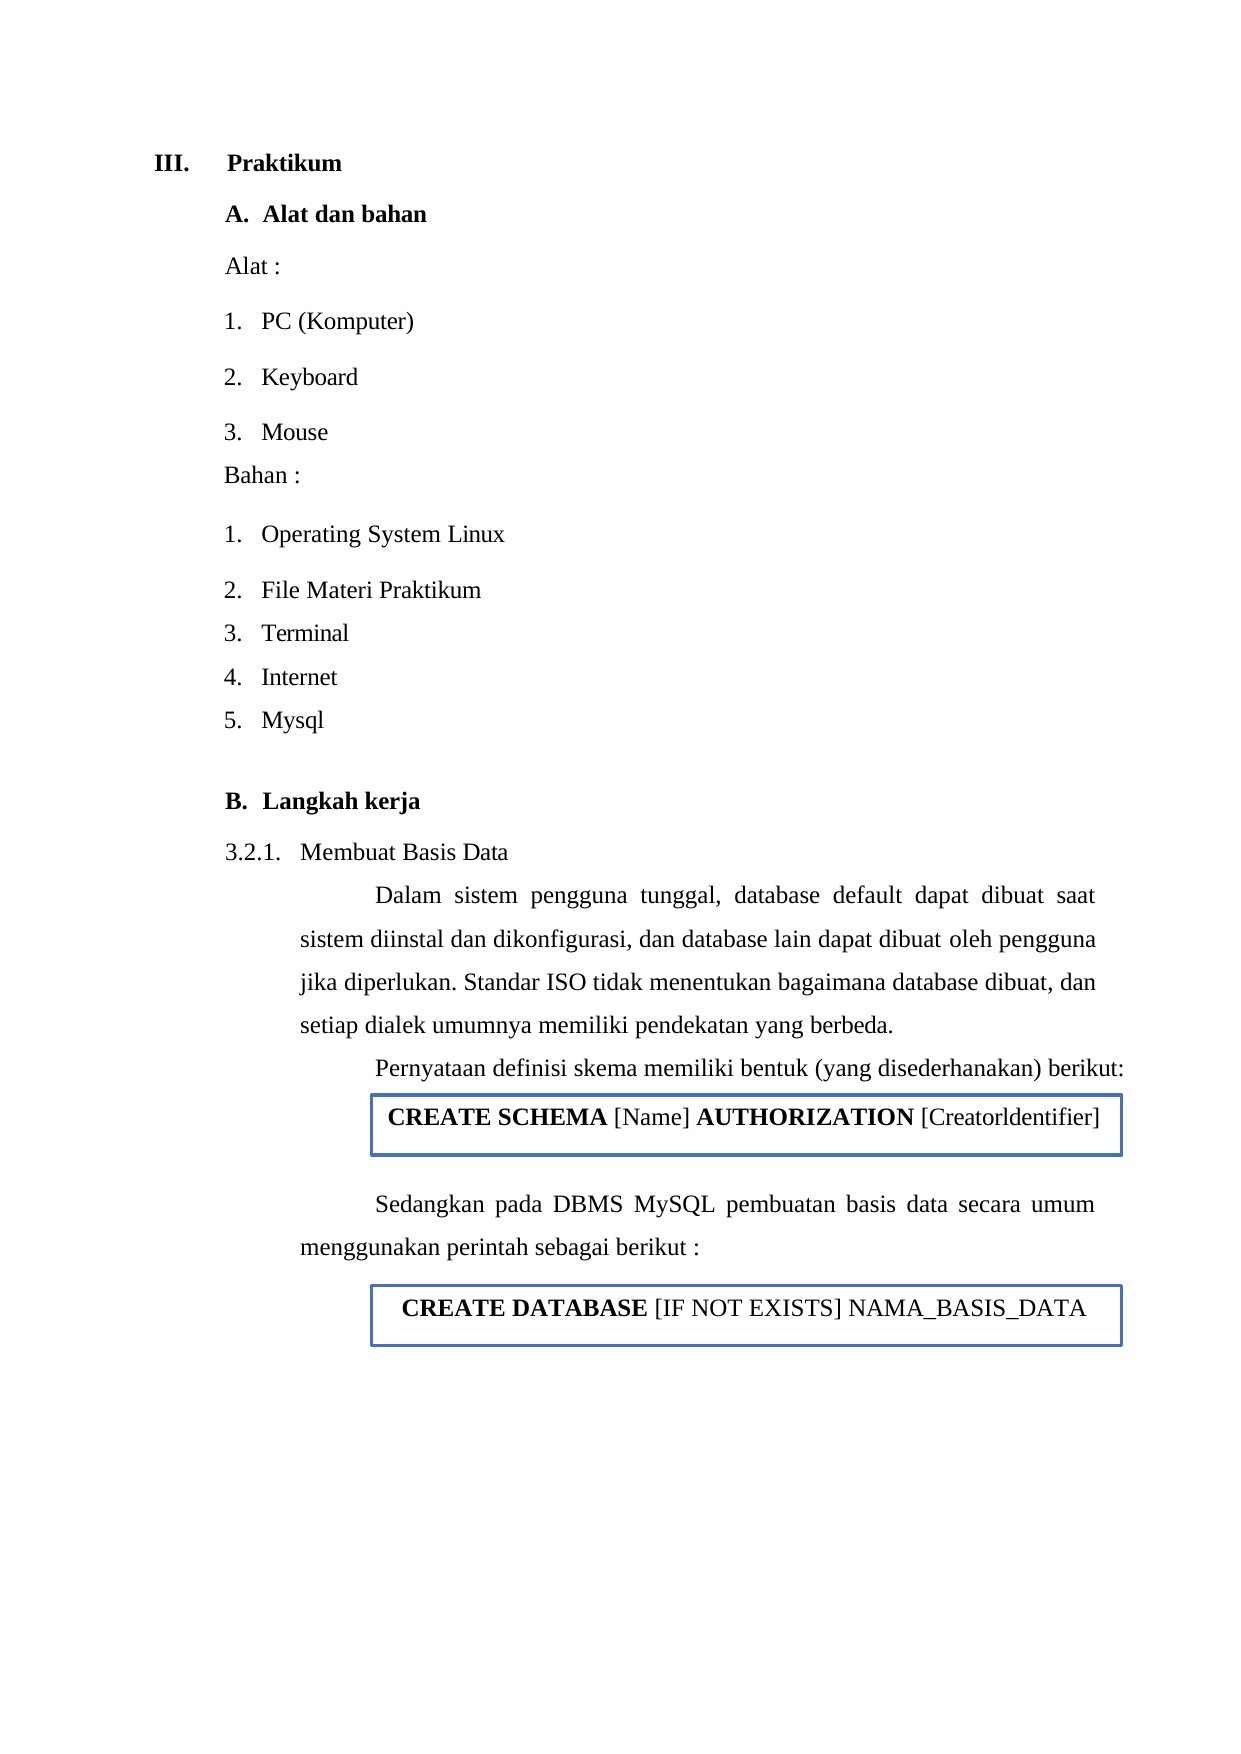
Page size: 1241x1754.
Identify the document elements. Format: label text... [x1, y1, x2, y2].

list Membuat Basis Data [225, 837, 1159, 866]
text Dalam sistem pengguna tunggal, database default dapat dibuat saat sistem diinstal dan dikonfigurasi, dan database lain dapat dibuat oleh pengguna jika diperlukan. Standar ISO tidak menentukan bagaimana database dibuat, dan setiap dialek umumnya memiliki pendekatan yang berbeda. [300, 881, 1096, 1039]
list Alat dan bahan [225, 199, 1159, 228]
list Mouse Bahan : [223, 417, 329, 489]
list Keyboard [223, 362, 1159, 390]
text Alat : [224, 251, 1159, 280]
subtitle Langkah kerja [225, 786, 1159, 815]
list File Materi Praktikum [223, 575, 1159, 603]
text CREATE DATABASE [IF NOT EXISTS] NAMA_BASIS_DATA [401, 1293, 1122, 1322]
text CREATE SCHEMA [Name] AUTHORIZATION [Creatorldentifier] [387, 1102, 1122, 1131]
subtitle Praktikum [133, 148, 342, 177]
list PC (Komputer) [223, 306, 1159, 335]
list Internet [223, 662, 1159, 691]
list Terminal [223, 618, 1159, 647]
list Mysql [223, 705, 1159, 734]
list Operating System Linux [223, 519, 1159, 548]
text Pernyataan definisi skema memiliki bentuk (yang disederhanakan) berikut: [375, 1053, 1159, 1082]
text Sedangkan pada DBMS MySQL pembuatan basis data secara umum menggunakan perintah sebagai berikut : [300, 1189, 1096, 1261]
